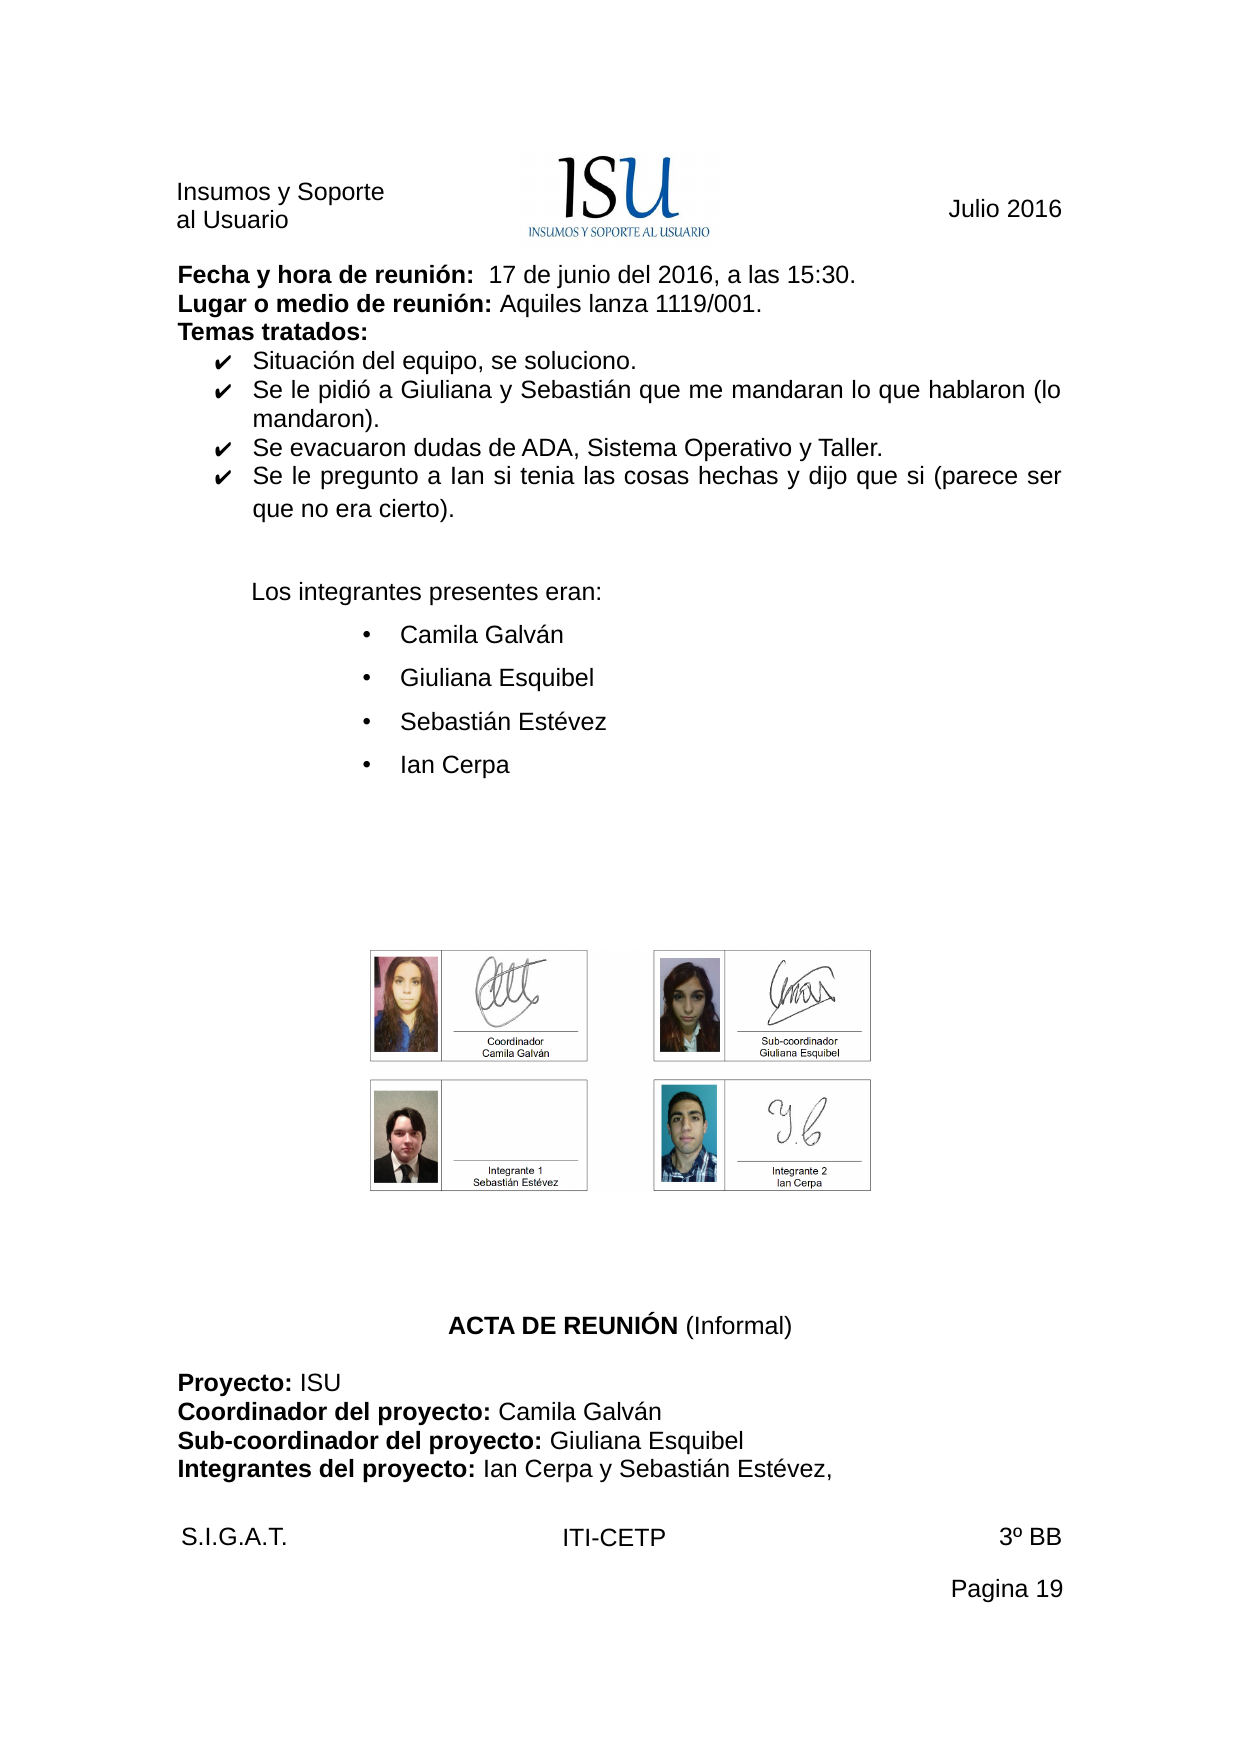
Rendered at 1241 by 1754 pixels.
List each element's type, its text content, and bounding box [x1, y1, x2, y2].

picture [517, 138, 723, 252]
list Se le pregunto a Ian si tenia las cosas hechas y dijo que si (parece ser que no era cierto). [215, 461, 1063, 523]
text Fecha y hora de reunión: 17 de junio del 2016, a las 15:30. [177, 260, 1063, 288]
text Sub-coordinador del proyecto: Giuliana Esquibel [177, 1426, 1063, 1454]
list Camila Galván [362, 620, 1063, 649]
list Giuliana Esquibel [362, 663, 1063, 692]
list Se evacuaron dudas de ADA, Sistema Operativo y Taller. [215, 432, 1063, 461]
text Temas tratados: [177, 317, 1063, 346]
picture [367, 947, 873, 1193]
text Lugar o medio de reunión: Aquiles lanza 1119/001. [177, 288, 1063, 317]
text ACTA DE REUNIÓN (Informal) [177, 1311, 1063, 1339]
list Situación del equipo, se soluciono. [215, 346, 1063, 375]
text Proyecto: ISU [177, 1368, 1063, 1397]
text Coordinador del proyecto: Camila Galván [177, 1397, 1063, 1426]
text Los integrantes presentes eran: [177, 577, 1063, 606]
list Ian Cerpa [362, 750, 1063, 779]
list Se le pidió a Giuliana y Sebastián que me mandaran lo que hablaron (lo mandaron). [215, 375, 1063, 432]
text Integrantes del proyecto: Ian Cerpa y Sebastián Estévez, [177, 1454, 1063, 1483]
list Sebastián Estévez [362, 707, 1063, 736]
